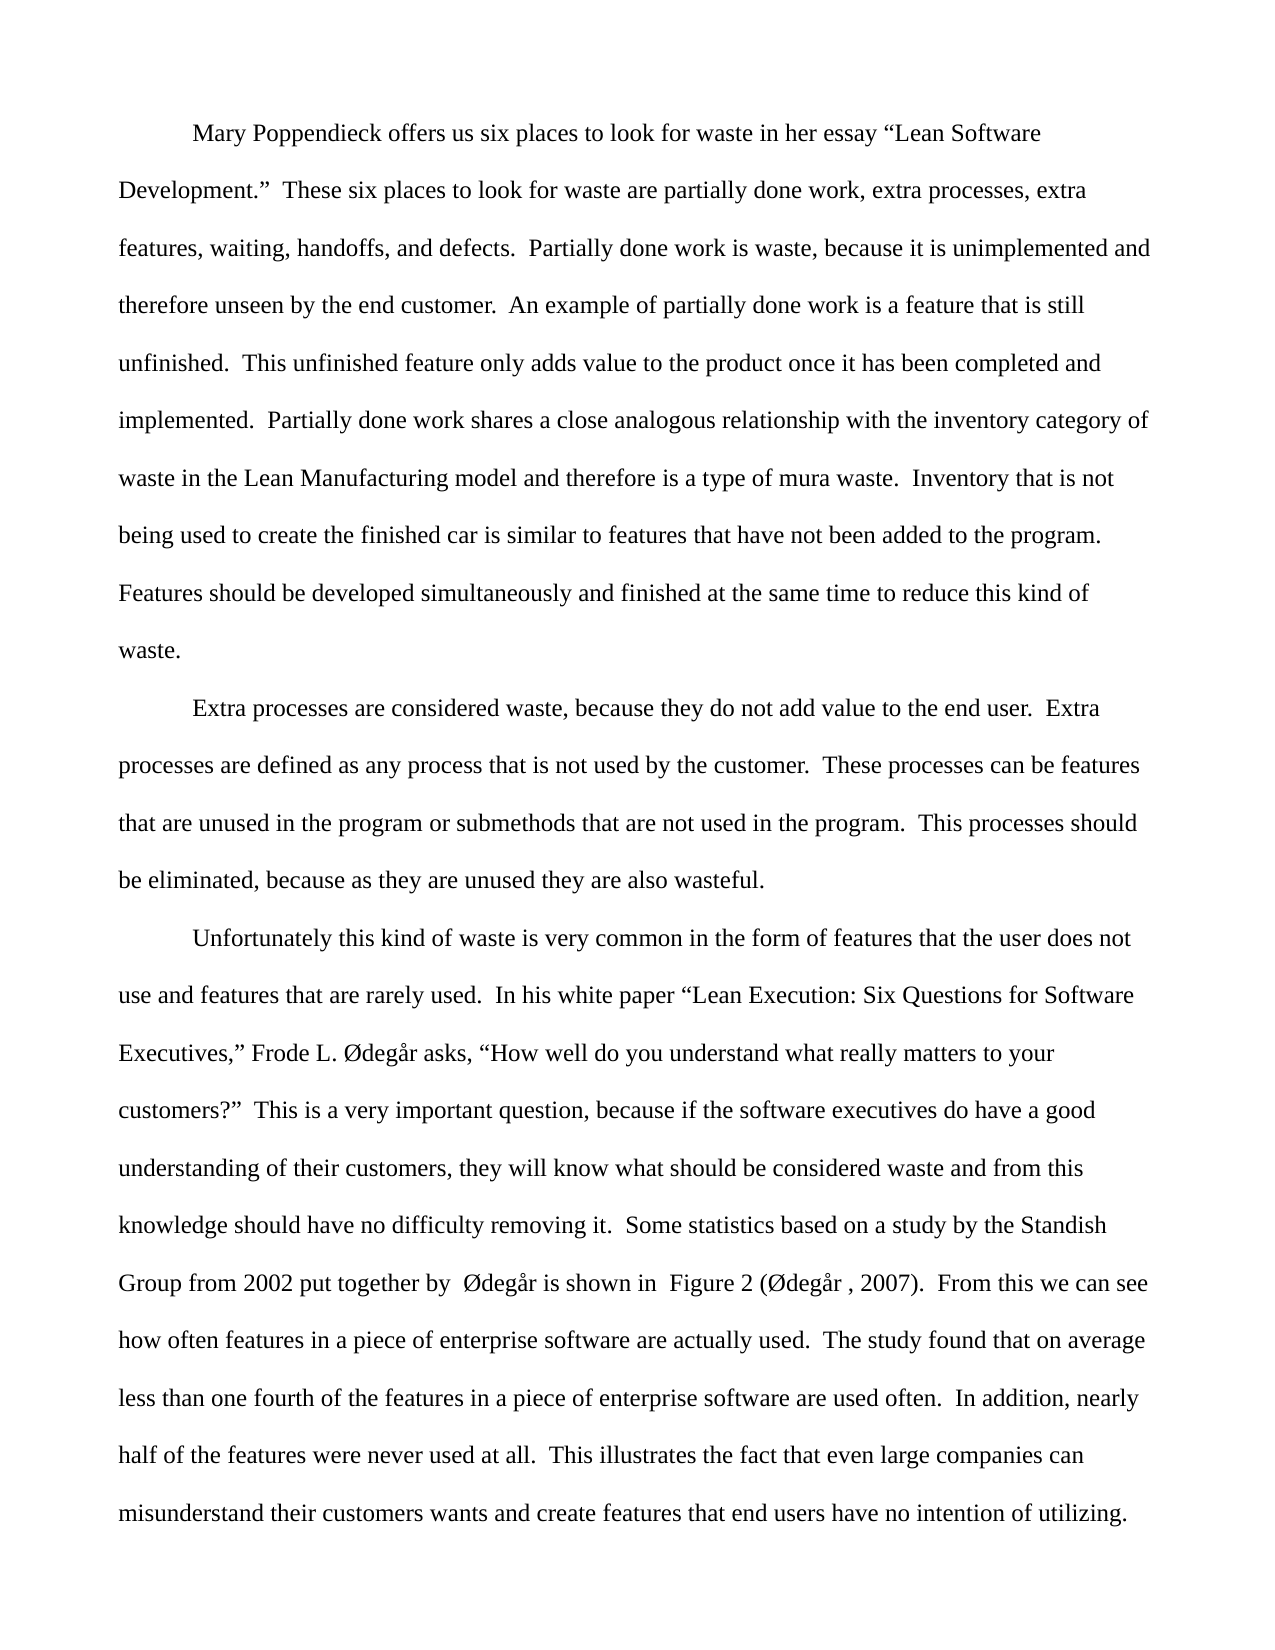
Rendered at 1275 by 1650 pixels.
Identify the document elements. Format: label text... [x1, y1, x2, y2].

text Extra processes are considered waste, because they do not add value to the end user. Extra processes are defined as any process that is not used by the customer. These processes can be features that are unused in the program or submethods that are not used in the program. This processes should be eliminated, because as they are unused they are also wasteful. [118, 693, 1157, 894]
text Mary Poppendieck offers us six places to look for waste in her essay “Lean Software Development.” These six places to look for waste are partially done work, extra processes, extra features, waiting, handoffs, and defects. Partially done work is waste, because it is unimplemented and therefore unseen by the end customer. An example of partially done work is a feature that is still unfinished. This unfinished feature only adds value to the product once it has been completed and implemented. Partially done work shares a close analogous relationship with the inventory category of waste in the Lean Manufacturing model and therefore is a type of mura waste. Inventory that is not being used to create the finished car is similar to features that have not been added to the program. Features should be developed simultaneously and finished at the same time to reduce this kind of waste. [118, 118, 1157, 664]
text Unfortunately this kind of waste is very common in the form of features that the user does not use and features that are rarely used. In his white paper “Lean Execution: Six Questions for Software Executives,” Frode L. Ødegår asks, “How well do you understand what really matters to your customers?” This is a very important question, because if the software executives do have a good understanding of their customers, they will know what should be considered waste and from this knowledge should have no difficulty removing it. Some statistics based on a study by the Standish Group from 2002 put together by Ødegår is shown in Figure 2 (Ødegår , 2007). From this we can see how often features in a piece of enterprise software are actually used. The study found that on average less than one fourth of the features in a piece of enterprise software are used often. In addition, nearly half of the features were never used at all. This illustrates the fact that even large companies can misunderstand their customers wants and create features that end users have no intention of utilizing. [118, 923, 1157, 1527]
